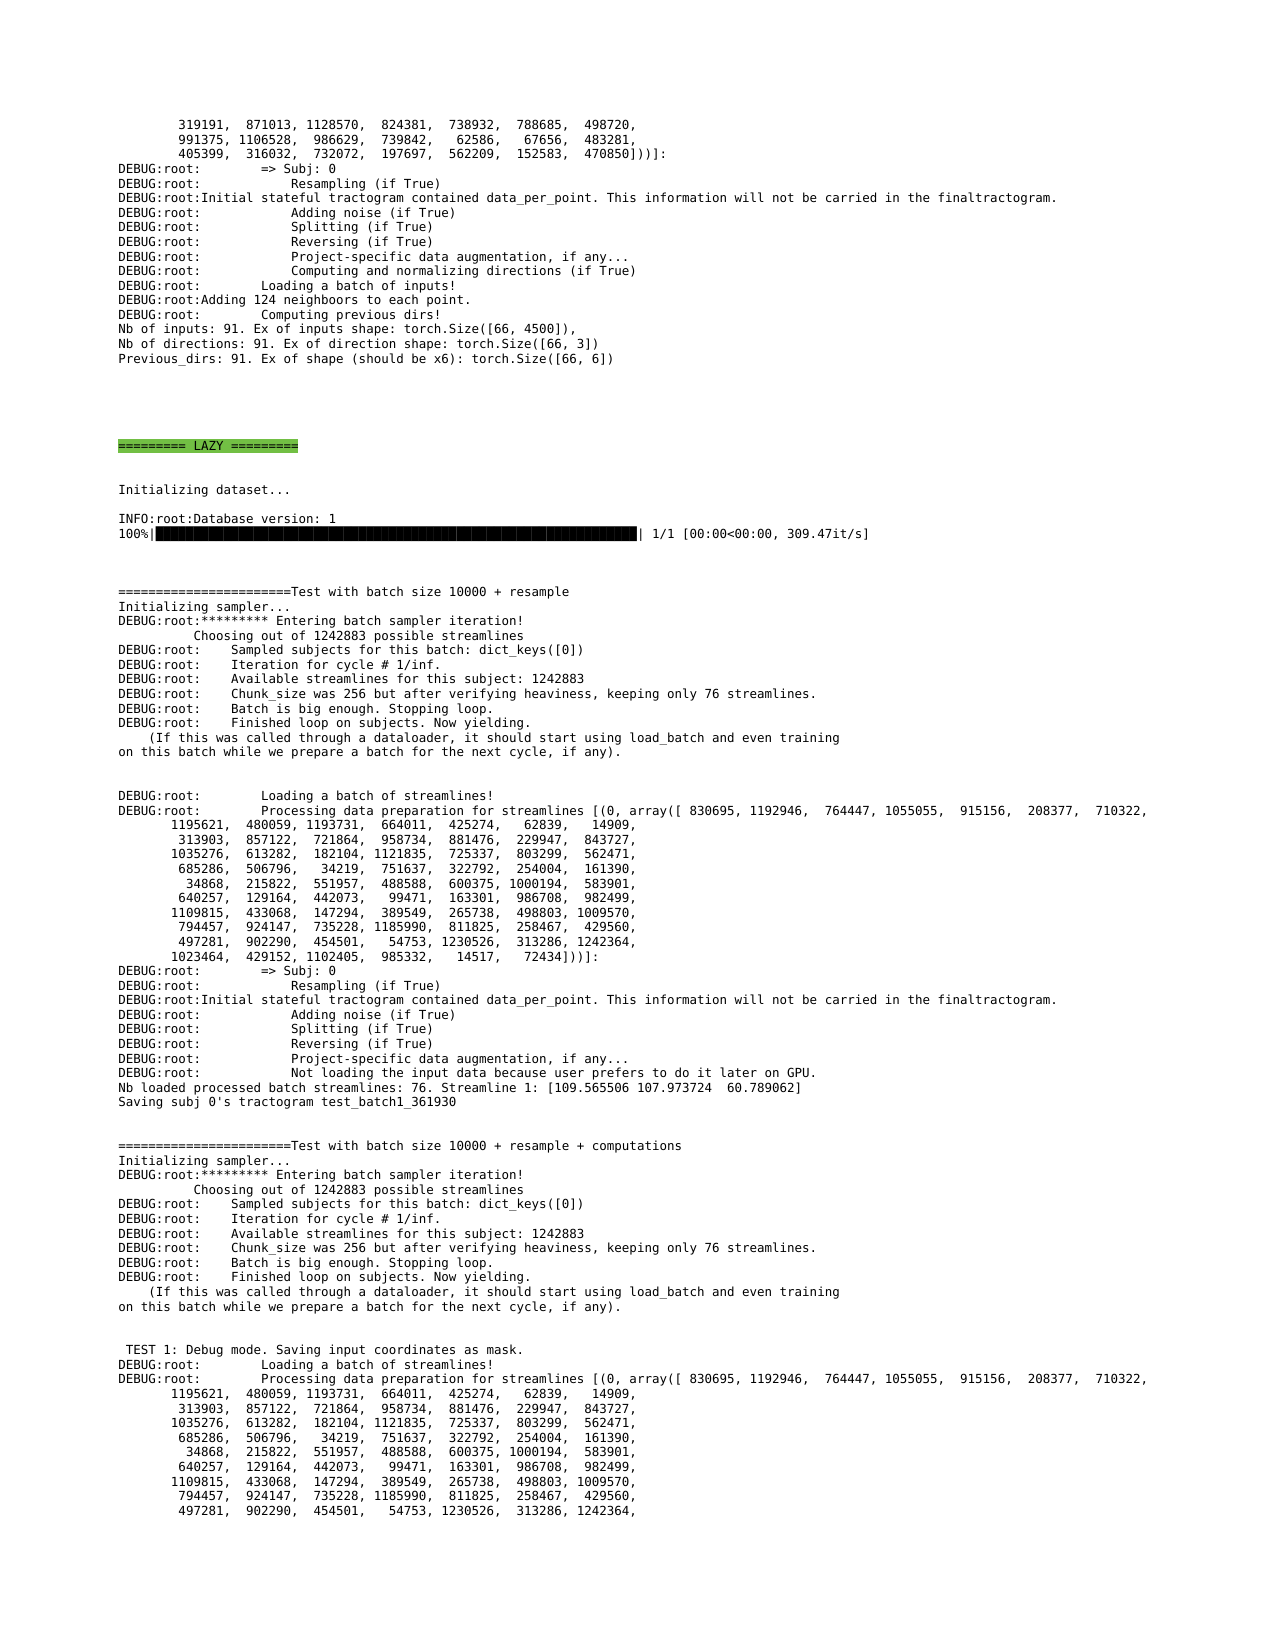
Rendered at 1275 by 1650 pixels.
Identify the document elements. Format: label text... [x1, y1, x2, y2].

text DEBUG:root:Initial stateful tractogram contained data_per_point. This information will not be carried in the finaltractogram. [118, 993, 1157, 1008]
text DEBUG:root: Adding noise (if True) [118, 1008, 1157, 1022]
text DEBUG:root: Processing data preparation for streamlines [(0, array([ 830695, 1192946, 764447, 1055055, 915156, 208377, 710322, [118, 803, 1157, 818]
text DEBUG:root: Loading a batch of streamlines! [118, 789, 1157, 803]
text DEBUG:root: Splitting (if True) [118, 1022, 1157, 1037]
text on this batch while we prepare a batch for the next cycle, if any). [118, 745, 1157, 760]
text DEBUG:root: Loading a batch of inputs! [118, 278, 1157, 293]
text DEBUG:root: Iteration for cycle # 1/inf. [118, 658, 1157, 672]
text 1109815, 433068, 147294, 389549, 265738, 498803, 1009570, [118, 906, 1157, 920]
text 100%|████████████████████████████████████████████████████████████████| 1/1 [00:00<00:00, 309.47it/s] [637, 526, 1157, 541]
text 313903, 857122, 721864, 958734, 881476, 229947, 843727, [118, 833, 1157, 847]
text Choosing out of 1242883 possible streamlines [118, 1183, 1157, 1197]
text 640257, 129164, 442073, 99471, 163301, 986708, 982499, [118, 1460, 1157, 1474]
text DEBUG:root: Not loading the input data because user prefers to do it later on GPU. [118, 1066, 1157, 1081]
text Nb of inputs: 91. Ex of inputs shape: torch.Size([66, 4500]), [118, 322, 1157, 337]
text DEBUG:root:********* Entering batch sampler iteration! [118, 1168, 1157, 1183]
text DEBUG:root: Computing and normalizing directions (if True) [118, 264, 1157, 278]
text DEBUG:root: Reversing (if True) [118, 235, 1157, 249]
text Choosing out of 1242883 possible streamlines [118, 628, 1157, 643]
text 405399, 316032, 732072, 197697, 562209, 152583, 470850]))]: [118, 147, 1157, 162]
text DEBUG:root: Iteration for cycle # 1/inf. [118, 1212, 1157, 1226]
text DEBUG:root: Adding noise (if True) [118, 206, 1157, 220]
text 685286, 506796, 34219, 751637, 322792, 254004, 161390, [118, 1431, 1157, 1445]
text DEBUG:root: => Subj: 0 [118, 964, 1157, 978]
text 640257, 129164, 442073, 99471, 163301, 986708, 982499, [118, 891, 1157, 906]
text DEBUG:root:********* Entering batch sampler iteration! [118, 614, 1157, 628]
text 1109815, 433068, 147294, 389549, 265738, 498803, 1009570, [118, 1474, 1157, 1489]
text on this batch while we prepare a batch for the next cycle, if any). [118, 1299, 1157, 1314]
text 794457, 924147, 735228, 1185990, 811825, 258467, 429560, [118, 920, 1157, 935]
text 497281, 902290, 454501, 54753, 1230526, 313286, 1242364, [118, 935, 1157, 949]
text 1195621, 480059, 1193731, 664011, 425274, 62839, 14909, [118, 1387, 1157, 1401]
text DEBUG:root: Batch is big enough. Stopping loop. [118, 1256, 1157, 1270]
text DEBUG:root:Initial stateful tractogram contained data_per_point. This information will not be carried in the finaltractogram. [118, 191, 1157, 206]
text DEBUG:root: Available streamlines for this subject: 1242883 [118, 672, 1157, 687]
text 685286, 506796, 34219, 751637, 322792, 254004, 161390, [118, 862, 1157, 876]
text 991375, 1106528, 986629, 739842, 62586, 67656, 483281, [118, 133, 1157, 147]
text Previous_dirs: 91. Ex of shape (should be x6): torch.Size([66, 6]) [118, 351, 1157, 366]
text (If this was called through a dataloader, it should start using load_batch and even training [118, 731, 1157, 745]
text ========= LAZY ========= [118, 439, 1157, 453]
text Initializing dataset... [118, 483, 1157, 497]
text DEBUG:root:Adding 124 neighboors to each point. [118, 293, 1157, 308]
text DEBUG:root: Project-specific data augmentation, if any... [118, 249, 1157, 264]
text DEBUG:root: Chunk_size was 256 but after verifying heaviness, keeping only 76 streamlines. [118, 687, 1157, 701]
text Nb of directions: 91. Ex of direction shape: torch.Size([66, 3]) [118, 337, 1157, 351]
text 313903, 857122, 721864, 958734, 881476, 229947, 843727, [118, 1401, 1157, 1416]
text DEBUG:root: Reversing (if True) [118, 1037, 1157, 1051]
text DEBUG:root: Chunk_size was 256 but after verifying heaviness, keeping only 76 streamlines. [118, 1241, 1157, 1256]
text DEBUG:root: Resampling (if True) [118, 978, 1157, 993]
text DEBUG:root: Project-specific data augmentation, if any... [118, 1051, 1157, 1066]
text 1023464, 429152, 1102405, 985332, 14517, 72434]))]: [118, 949, 1157, 964]
text Initializing sampler... [118, 1153, 1157, 1168]
text Nb loaded processed batch streamlines: 76. Streamline 1: [109.565506 107.973724 60.789062] [118, 1081, 1157, 1095]
text DEBUG:root: Available streamlines for this subject: 1242883 [118, 1226, 1157, 1241]
text DEBUG:root: Processing data preparation for streamlines [(0, array([ 830695, 1192946, 764447, 1055055, 915156, 208377, 710322, [118, 1372, 1157, 1387]
text DEBUG:root: => Subj: 0 [118, 162, 1157, 176]
text DEBUG:root: Resampling (if True) [118, 176, 1157, 191]
text TEST 1: Debug mode. Saving input coordinates as mask. [118, 1343, 1157, 1358]
text (If this was called through a dataloader, it should start using load_batch and even training [118, 1285, 1157, 1299]
text DEBUG:root: Batch is big enough. Stopping loop. [118, 701, 1157, 716]
text =======================Test with batch size 10000 + resample [118, 585, 1157, 599]
text INFO:root:Database version: 1 [118, 512, 1157, 526]
text Saving subj 0's tractogram test_batch1_361930 [118, 1095, 1157, 1110]
text 1035276, 613282, 182104, 1121835, 725337, 803299, 562471, [118, 847, 1157, 862]
text DEBUG:root: Finished loop on subjects. Now yielding. [118, 716, 1157, 731]
text =======================Test with batch size 10000 + resample + computations [118, 1139, 1157, 1153]
text DEBUG:root: Sampled subjects for this batch: dict_keys([0]) [118, 643, 1157, 658]
text 34868, 215822, 551957, 488588, 600375, 1000194, 583901, [118, 1445, 1157, 1460]
text DEBUG:root: Splitting (if True) [118, 220, 1157, 235]
text DEBUG:root: Computing previous dirs! [118, 308, 1157, 322]
text 319191, 871013, 1128570, 824381, 738932, 788685, 498720, [118, 118, 1157, 133]
text 1035276, 613282, 182104, 1121835, 725337, 803299, 562471, [118, 1416, 1157, 1431]
text Initializing sampler... [118, 599, 1157, 614]
text 794457, 924147, 735228, 1185990, 811825, 258467, 429560, [118, 1489, 1157, 1503]
text DEBUG:root: Sampled subjects for this batch: dict_keys([0]) [118, 1197, 1157, 1212]
text DEBUG:root: Loading a batch of streamlines! [118, 1358, 1157, 1372]
text 34868, 215822, 551957, 488588, 600375, 1000194, 583901, [118, 876, 1157, 891]
text 1195621, 480059, 1193731, 664011, 425274, 62839, 14909, [118, 818, 1157, 833]
text 497281, 902290, 454501, 54753, 1230526, 313286, 1242364, [118, 1503, 1157, 1518]
text DEBUG:root: Finished loop on subjects. Now yielding. [118, 1270, 1157, 1285]
